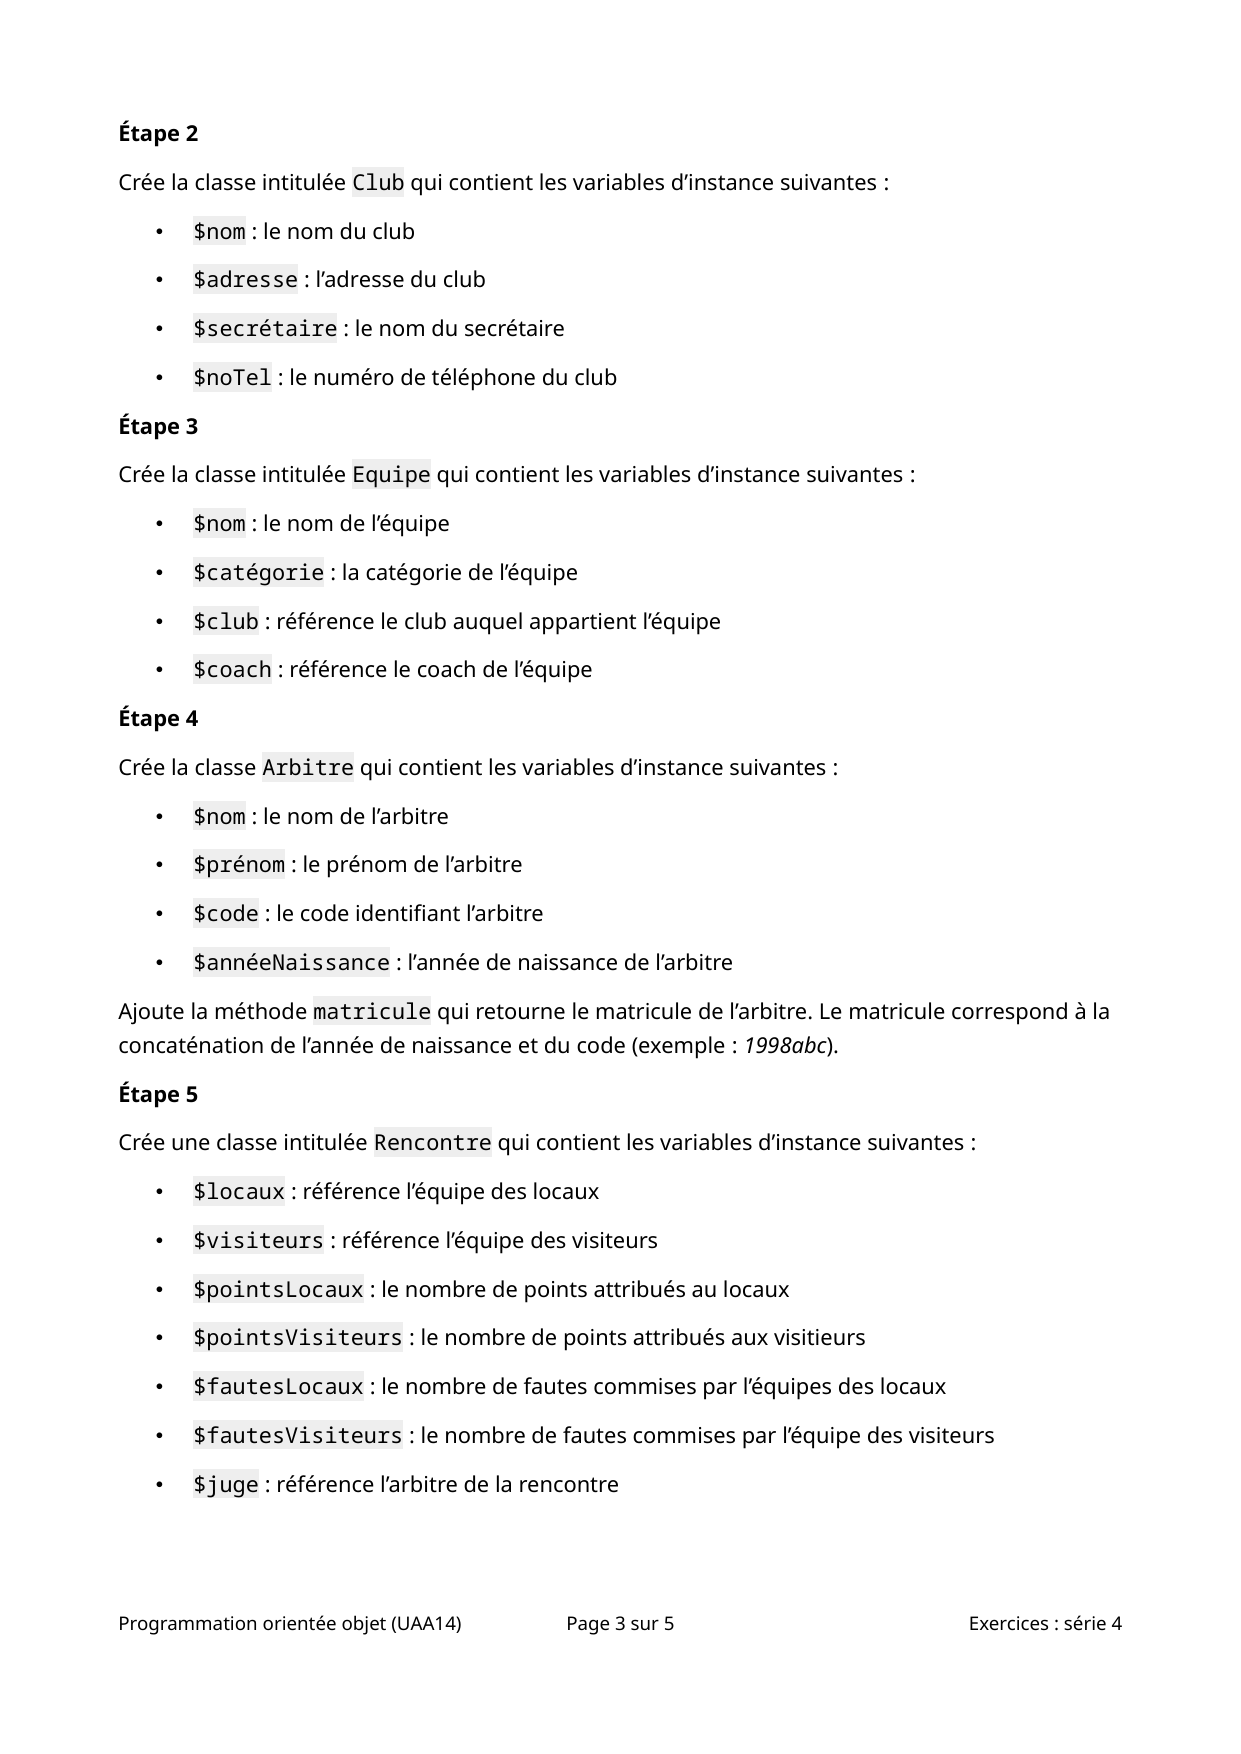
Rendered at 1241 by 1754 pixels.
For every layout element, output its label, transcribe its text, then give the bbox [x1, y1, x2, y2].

text Crée une classe intitulée Rencontre qui contient les variables d’instance suivantes : [118, 1127, 1122, 1157]
text Étape 4 [118, 703, 1122, 733]
list $juge : référence l’arbitre de la rencontre [156, 1468, 1122, 1498]
text Crée la classe Arbitre qui contient les variables d’instance suivantes : [118, 752, 1122, 782]
text Crée la classe intitulée Equipe qui contient les variables d’instance suivantes : [118, 459, 1122, 489]
text Étape 3 [118, 411, 1122, 440]
list $nom : le nom de l’équipe [156, 508, 1122, 538]
list $club : référence le club auquel appartient l’équipe [156, 606, 1122, 635]
list $fautesVisiteurs : le nombre de fautes commises par l’équipe des visiteurs [156, 1420, 1122, 1449]
list $locaux : référence l’équipe des locaux [156, 1176, 1122, 1206]
list $adresse : l’adresse du club [156, 264, 1122, 294]
text Étape 2 [118, 118, 1122, 148]
list $pointsVisiteurs : le nombre de points attribués aux visitieurs [156, 1322, 1122, 1352]
list $pointsLocaux : le nombre de points attribués au locaux [156, 1273, 1122, 1303]
list $catégorie : la catégorie de l’équipe [156, 557, 1122, 587]
list $nom : le nom du club [156, 216, 1122, 245]
list $prénom : le prénom de l’arbitre [156, 849, 1122, 879]
list $annéeNaissance : l’année de naissance de l’arbitre [156, 947, 1122, 977]
list $fautesLocaux : le nombre de fautes commises par l’équipes des locaux [156, 1371, 1122, 1401]
list $noTel : le numéro de téléphone du club [156, 362, 1122, 392]
list $visiteurs : référence l’équipe des visiteurs [156, 1225, 1122, 1254]
list $nom : le nom de l’arbitre [156, 801, 1122, 830]
list $code : le code identifiant l’arbitre [156, 898, 1122, 928]
text Ajoute la méthode matricule qui retourne le matricule de l’arbitre. Le matricule correspond à la concaténation de l’année de naissance et du code (exemple : 1998abc). [118, 996, 1122, 1059]
text Crée la classe intitulée Club qui contient les variables d’instance suivantes : [118, 167, 1122, 197]
list $coach : référence le coach de l’équipe [156, 654, 1122, 684]
list $secrétaire : le nom du secrétaire [156, 313, 1122, 343]
text Étape 5 [118, 1078, 1122, 1108]
